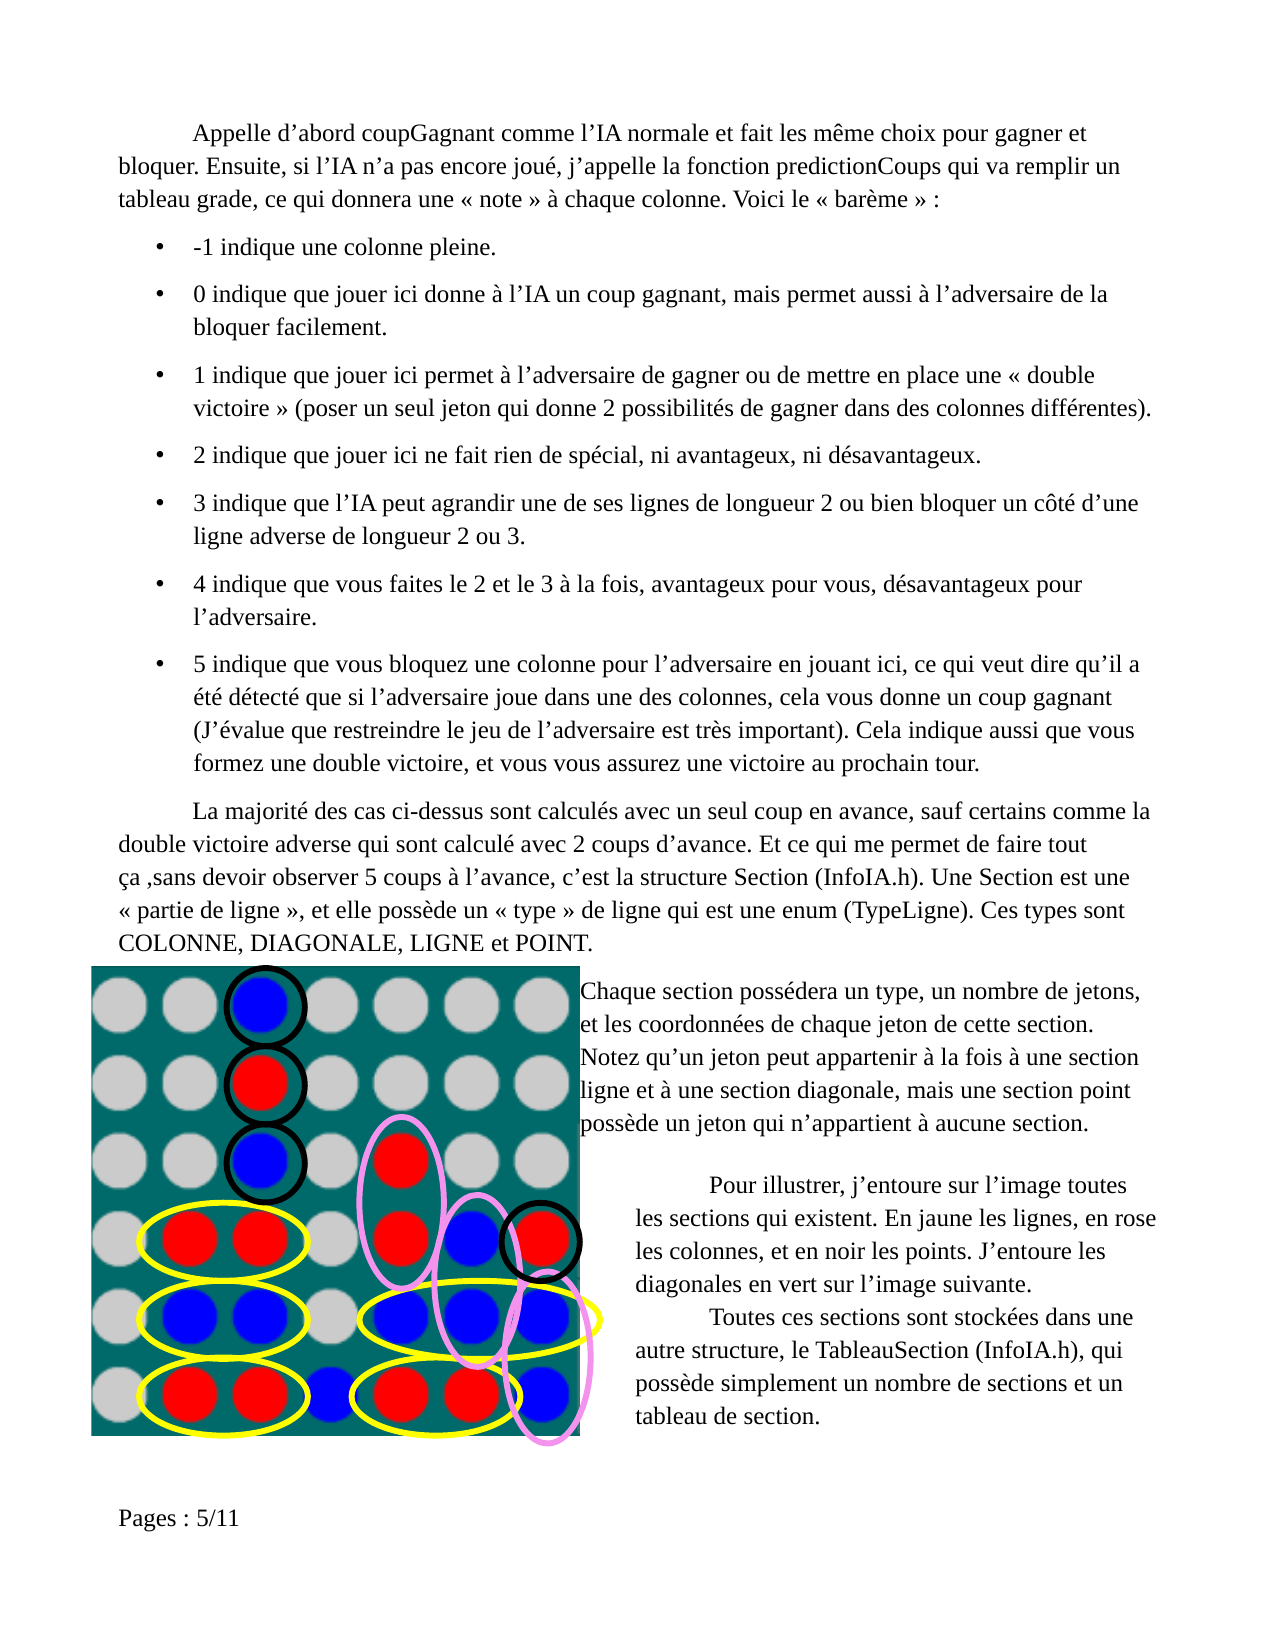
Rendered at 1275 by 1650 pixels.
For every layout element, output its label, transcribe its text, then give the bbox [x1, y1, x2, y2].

text Chaque section possédera un type, un nombre de jetons, et les coordonnées de chaque jeton de cette section. Notez qu’un jeton peut appartenir à la fois à une section ligne et à une section diagonale, mais une section point possède un jeton qui n’appartient à aucune section. Pour illustrer, j’entoure sur l’image toutes les sections qui existent. En jaune les lignes, en rose les colonnes, et en noir les points. J’entoure les diagonales en vert sur l’image suivante. Toutes ces sections sont stockées dans une autre structure, le TableauSection (InfoIA.h), qui possède simplement un nombre de sections et un tableau de section. [580, 976, 1157, 1429]
picture [230, 1050, 301, 1121]
text Appelle d’abord coupGagnant comme l’IA normale et fait les même choix pour gagner et bloquer. Ensuite, si l’IA n’a pas encore joué, j’appelle la fonction predictionCoups qui va remplir un tableau grade, ce qui donnera une « note » à chaque colonne. Voici le « barème » : [118, 118, 1157, 213]
picture [508, 1289, 580, 1354]
picture [438, 1212, 517, 1280]
picture [232, 1128, 301, 1199]
text La majorité des cas ci-dessus sont calculés avec un seul coup en avance, sauf certains comme la double victoire adverse qui sont calculé avec 2 coups d’avance. Et ce qui me permet de faire tout ça ,sans devoir observer 5 coups à l’avance, c’est la structure Section (InfoIA.h). Une Section est une « partie de ligne », et elle possède un « type » de ligne qui est une enum (TypeLigne). Ces types sont COLONNE, DIAGONALE, LIGNE et POINT. [118, 796, 1157, 957]
picture [508, 1346, 580, 1436]
list 0 indique que jouer ici donne à l’IA un coup gagnant, mais permet aussi à l’adversaire de la bloquer facilement. [156, 279, 1157, 341]
picture [512, 1206, 576, 1275]
picture [91, 966, 253, 1436]
list 3 indique que l’IA peut agrandir une de ses lignes de longueur 2 ou bien bloquer un côté d’une ligne adverse de longueur 2 ou 3. [156, 488, 1157, 550]
picture [143, 1206, 304, 1277]
picture [510, 1383, 517, 1403]
picture [143, 1284, 304, 1355]
picture [363, 1288, 450, 1354]
picture [550, 1280, 569, 1290]
picture [438, 1284, 517, 1355]
picture [457, 1199, 504, 1228]
picture [505, 1229, 516, 1267]
picture [260, 966, 580, 1436]
list 1 indique que jouer ici permet à l’adversaire de gagner ou de mettre en place une « double victoire » (poser un seul jeton qui donne 2 possibilités de gagner dans des colonnes différentes). [156, 360, 1157, 422]
list 4 indique que vous faites le 2 et le 3 à la fois, avantageux pour vous, désavantageux pour l’adversaire. [156, 569, 1157, 631]
picture [571, 1423, 580, 1436]
picture [231, 972, 301, 1043]
list -1 indique une colonne pleine. [156, 232, 1157, 261]
picture [472, 1418, 524, 1436]
picture [424, 1273, 431, 1282]
list 5 indique que vous bloquez une colonne pour l’adversaire en jouant ici, ce qui veut dire qu’il a été détecté que si l’adversaire joue dans une des colonnes, cela vous donne un coup gagnant (J’évalue que restreindre le jeu de l’adversaire est très important). Cela indique aussi que vous formez une double victoire, et vous vous assurez une victoire au prochain tour. [156, 649, 1157, 777]
picture [355, 1361, 510, 1432]
picture [363, 1120, 440, 1285]
picture [143, 1362, 303, 1432]
picture [567, 1260, 580, 1292]
list 2 indique que jouer ici ne fait rien de spécial, ni avantageux, ni désavantageux. [156, 441, 1157, 469]
